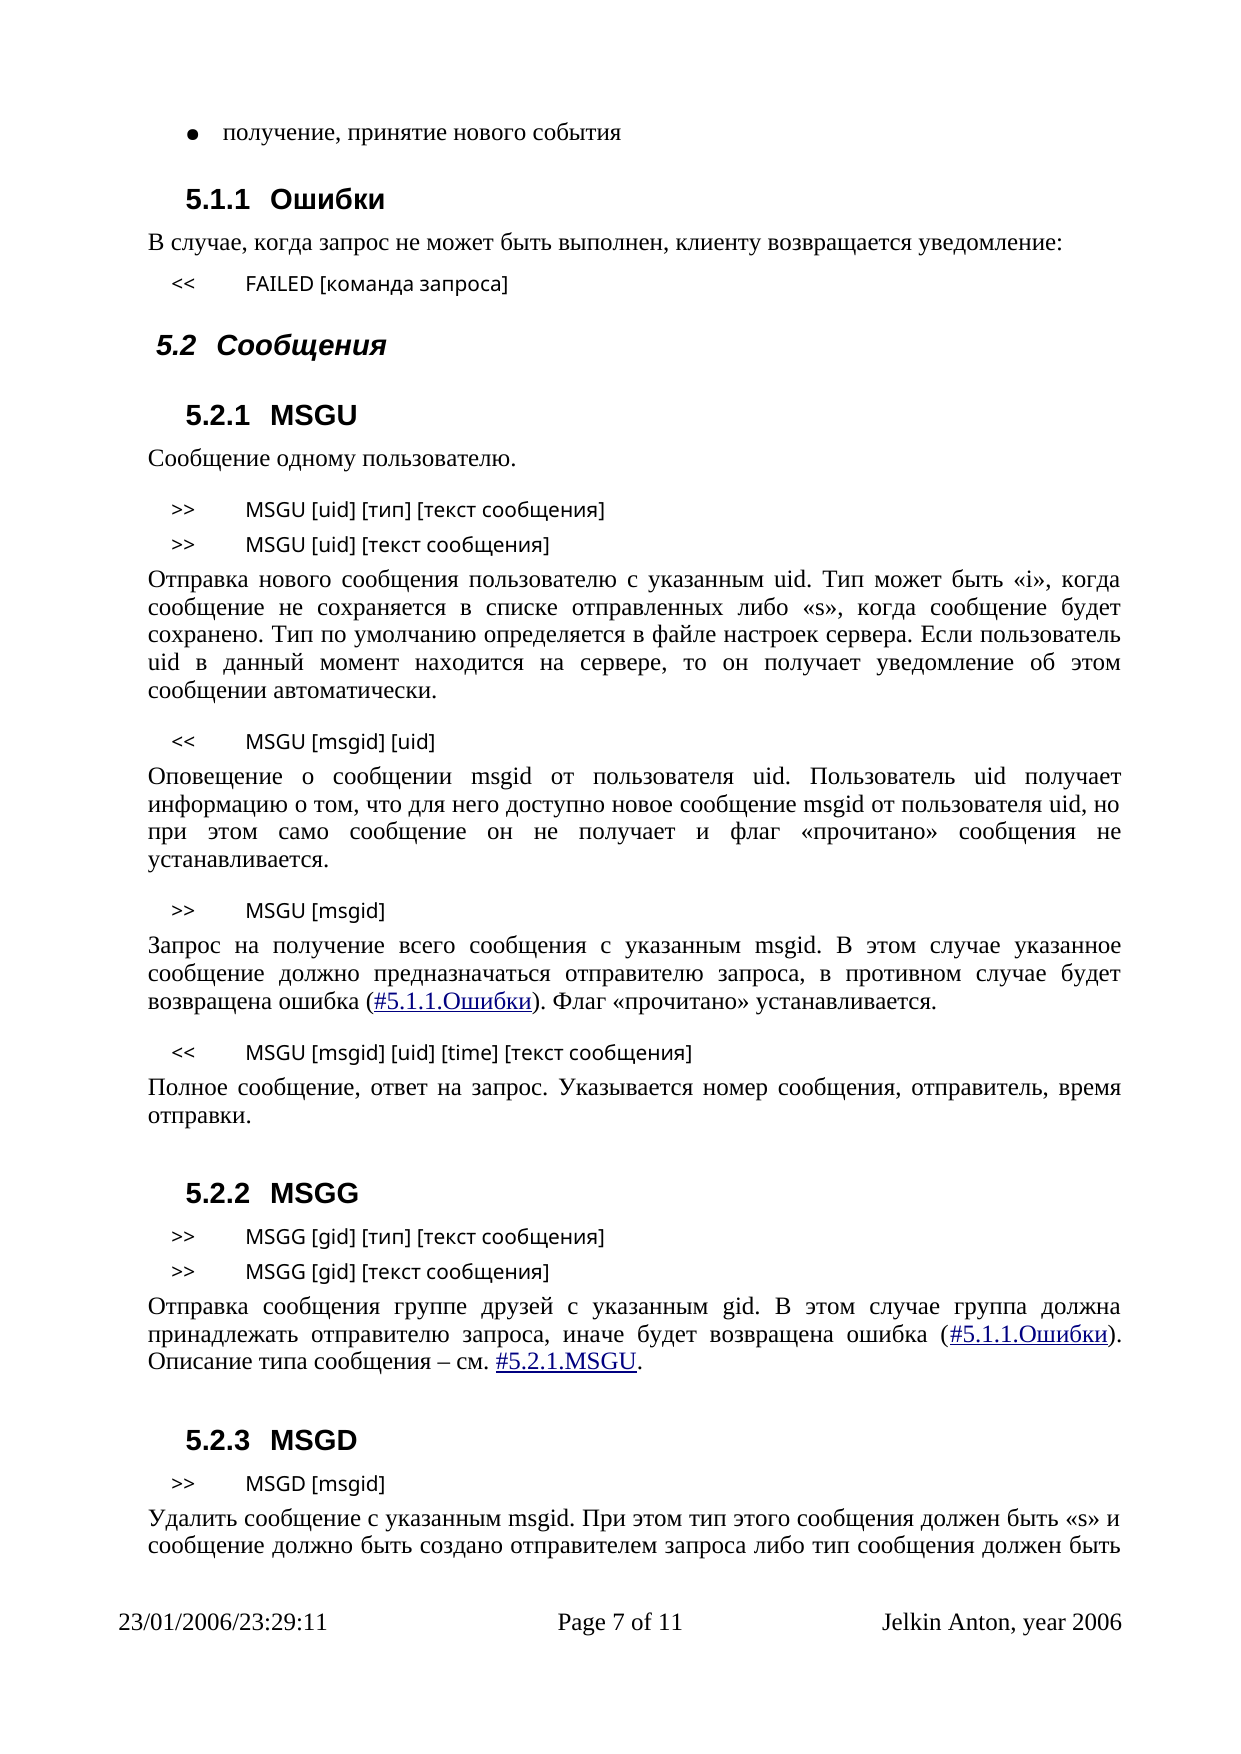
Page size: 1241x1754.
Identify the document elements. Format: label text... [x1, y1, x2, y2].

text В случае, когда запрос не может быть выполнен, клиенту возвращается уведомление: [148, 228, 1122, 256]
subtitle MSGG [177, 1177, 1122, 1210]
text >> MSGG [gid] [тип] [текст сообщения] [171, 1222, 1122, 1251]
text Запрос на получение всего сообщения с указанным msgid. В этом случае указанное сообщение должно предназначаться отправителю запроса, в противном случае будет возвращена ошибка (#5.1.1.Ошибки). Флаг «прочитано» устанавливается. [148, 931, 1122, 1014]
text << MSGU [msgid] [uid] [time] [текст сообщения] [171, 1038, 1122, 1067]
text >> MSGD [msgid] [171, 1469, 1122, 1497]
subtitle Ошибки [177, 183, 1122, 216]
text Оповещение о сообщении msgid от пользователя uid. Пользователь uid получает информацию о том, что для него доступно новое сообщение msgid от пользователя uid, но при этом само сообщение он не получает и флаг «прочитано» сообщения не устанавливается. [148, 762, 1122, 873]
text >> MSGU [msgid] [171, 896, 1122, 925]
text Сообщение одному пользователю. [148, 444, 1122, 471]
list получение, принятие нового события [185, 118, 1122, 146]
text >> MSGU [uid] [текст сообщения] [171, 530, 1122, 558]
text >> MSGU [uid] [тип] [текст сообщения] [171, 495, 1122, 523]
text << MSGU [msgid] [uid] [171, 727, 1122, 756]
subtitle Сообщения [148, 328, 1122, 361]
text Удалить сообщение с указанным msgid. При этом тип этого сообщения должен быть «s» и сообщение должно быть создано отправителем запроса либо тип сообщения должен быть [148, 1504, 1122, 1559]
text << FAILED [команда запроса] [171, 269, 1122, 297]
text Отправка сообщения группе друзей с указанным gid. В этом случае группа должна принадлежать отправителю запроса, иначе будет возвращена ошибка (#5.1.1.Ошибки). Описание типа сообщения – см. #5.2.1.MSGU. [148, 1292, 1122, 1375]
text Отправка нового сообщения пользователю с указанным uid. Тип может быть «i», когда сообщение не сохраняется в списке отправленных либо «s», когда сообщение будет сохранено. Тип по умолчанию определяется в файле настроек сервера. Если пользователь uid в данный момент находится на сервере, то он получает уведомление об этом сообщении автоматически. [148, 565, 1122, 703]
text Полное сообщение, ответ на запрос. Указывается номер сообщения, отправитель, время отправки. [148, 1073, 1122, 1128]
subtitle MSGU [177, 399, 1122, 431]
text >> MSGG [gid] [текст сообщения] [171, 1257, 1122, 1286]
subtitle MSGD [177, 1424, 1122, 1456]
